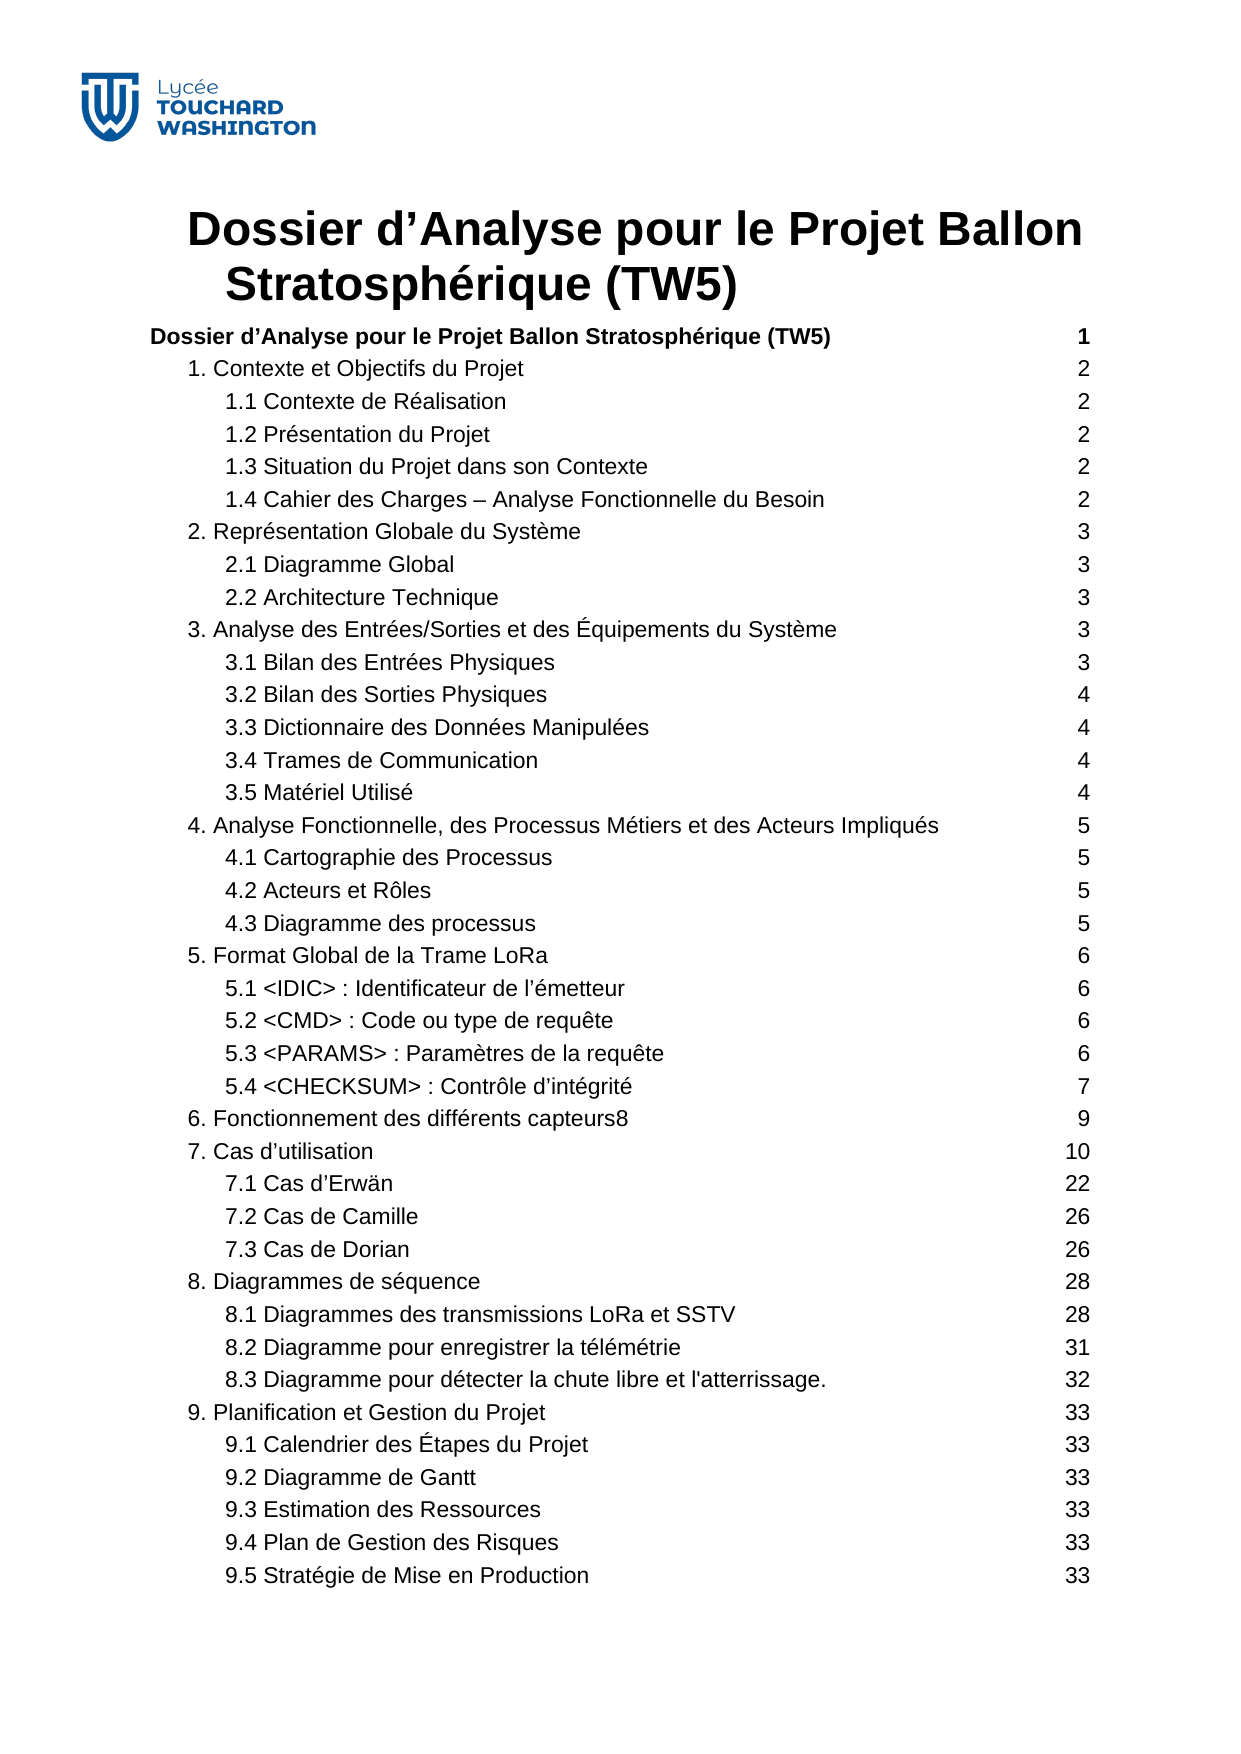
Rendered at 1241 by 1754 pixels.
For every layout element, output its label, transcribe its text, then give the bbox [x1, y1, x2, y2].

text 7.2 Cas de Camille 26 [225, 1203, 1090, 1229]
text 3.1 Bilan des Entrées Physiques 3 [225, 649, 1090, 675]
text 3.2 Bilan des Sorties Physiques 4 [225, 681, 1090, 708]
text 4.3 Diagramme des processus 5 [225, 909, 1090, 936]
text 1.3 Situation du Projet dans son Contexte 2 [225, 453, 1090, 479]
text 5. Format Global de la Trame LoRa 6 [187, 942, 1090, 968]
text 8.1 Diagrammes des transmissions LoRa et SSTV 28 [225, 1301, 1090, 1327]
text 9.3 Estimation des Ressources 33 [225, 1496, 1090, 1523]
text 2.2 Architecture Technique 3 [225, 583, 1090, 610]
text 8. Diagrammes de séquence 28 [187, 1268, 1090, 1294]
text 9.4 Plan de Gestion des Risques 33 [225, 1529, 1090, 1555]
subtitle Dossier d’Analyse pour le Projet Ballon Stratosphérique (TW5) [187, 200, 1090, 310]
text 1.1 Contexte de Réalisation 2 [225, 388, 1090, 414]
text 9.1 Calendrier des Étapes du Projet 33 [225, 1431, 1090, 1458]
text 3.3 Dictionnaire des Données Manipulées 4 [225, 714, 1090, 740]
text 1.4 Cahier des Charges – Analyse Fonctionnelle du Besoin 2 [225, 486, 1090, 512]
text 4. Analyse Fonctionnelle, des Processus Métiers et des Acteurs Impliqués 5 [187, 812, 1090, 838]
text 1.2 Présentation du Projet 2 [225, 421, 1090, 447]
text 9.5 Stratégie de Mise en Production 33 [225, 1562, 1090, 1588]
text 3.5 Matériel Utilisé 4 [225, 779, 1090, 806]
text 5.1 <IDIC> : Identificateur de l’émetteur 6 [225, 975, 1090, 1001]
text 2. Représentation Globale du Système 3 [187, 518, 1090, 545]
text 3. Analyse des Entrées/Sorties et des Équipements du Système 3 [187, 616, 1090, 642]
picture [25, 18, 372, 196]
text 8.2 Diagramme pour enregistrer la télémétrie 31 [225, 1333, 1090, 1360]
text 4.2 Acteurs et Rôles 5 [225, 877, 1090, 903]
text 7. Cas d’utilisation 10 [187, 1138, 1090, 1164]
text Dossier d’Analyse pour le Projet Ballon Stratosphérique (TW5) 1 [150, 323, 1090, 349]
text 5.3 <PARAMS> : Paramètres de la requête 6 [225, 1040, 1090, 1066]
text 4.1 Cartographie des Processus 5 [225, 844, 1090, 871]
text 7.3 Cas de Dorian 26 [225, 1236, 1090, 1262]
text 1. Contexte et Objectifs du Projet 2 [187, 355, 1090, 382]
text 7.1 Cas d’Erwän 22 [225, 1170, 1090, 1197]
text 3.4 Trames de Communication 4 [225, 747, 1090, 773]
text 5.4 <CHECKSUM> : Contrôle d’intégrité 7 [225, 1073, 1090, 1099]
text 9.2 Diagramme de Gantt 33 [225, 1464, 1090, 1490]
text 9. Planification et Gestion du Projet 33 [187, 1399, 1090, 1425]
text 5.2 <CMD> : Code ou type de requête 6 [225, 1007, 1090, 1034]
text 2.1 Diagramme Global 3 [225, 551, 1090, 577]
text 8.3 Diagramme pour détecter la chute libre et l'atterrissage. 32 [225, 1366, 1090, 1392]
text 6. Fonctionnement des différents capteurs8 9 [187, 1105, 1090, 1132]
